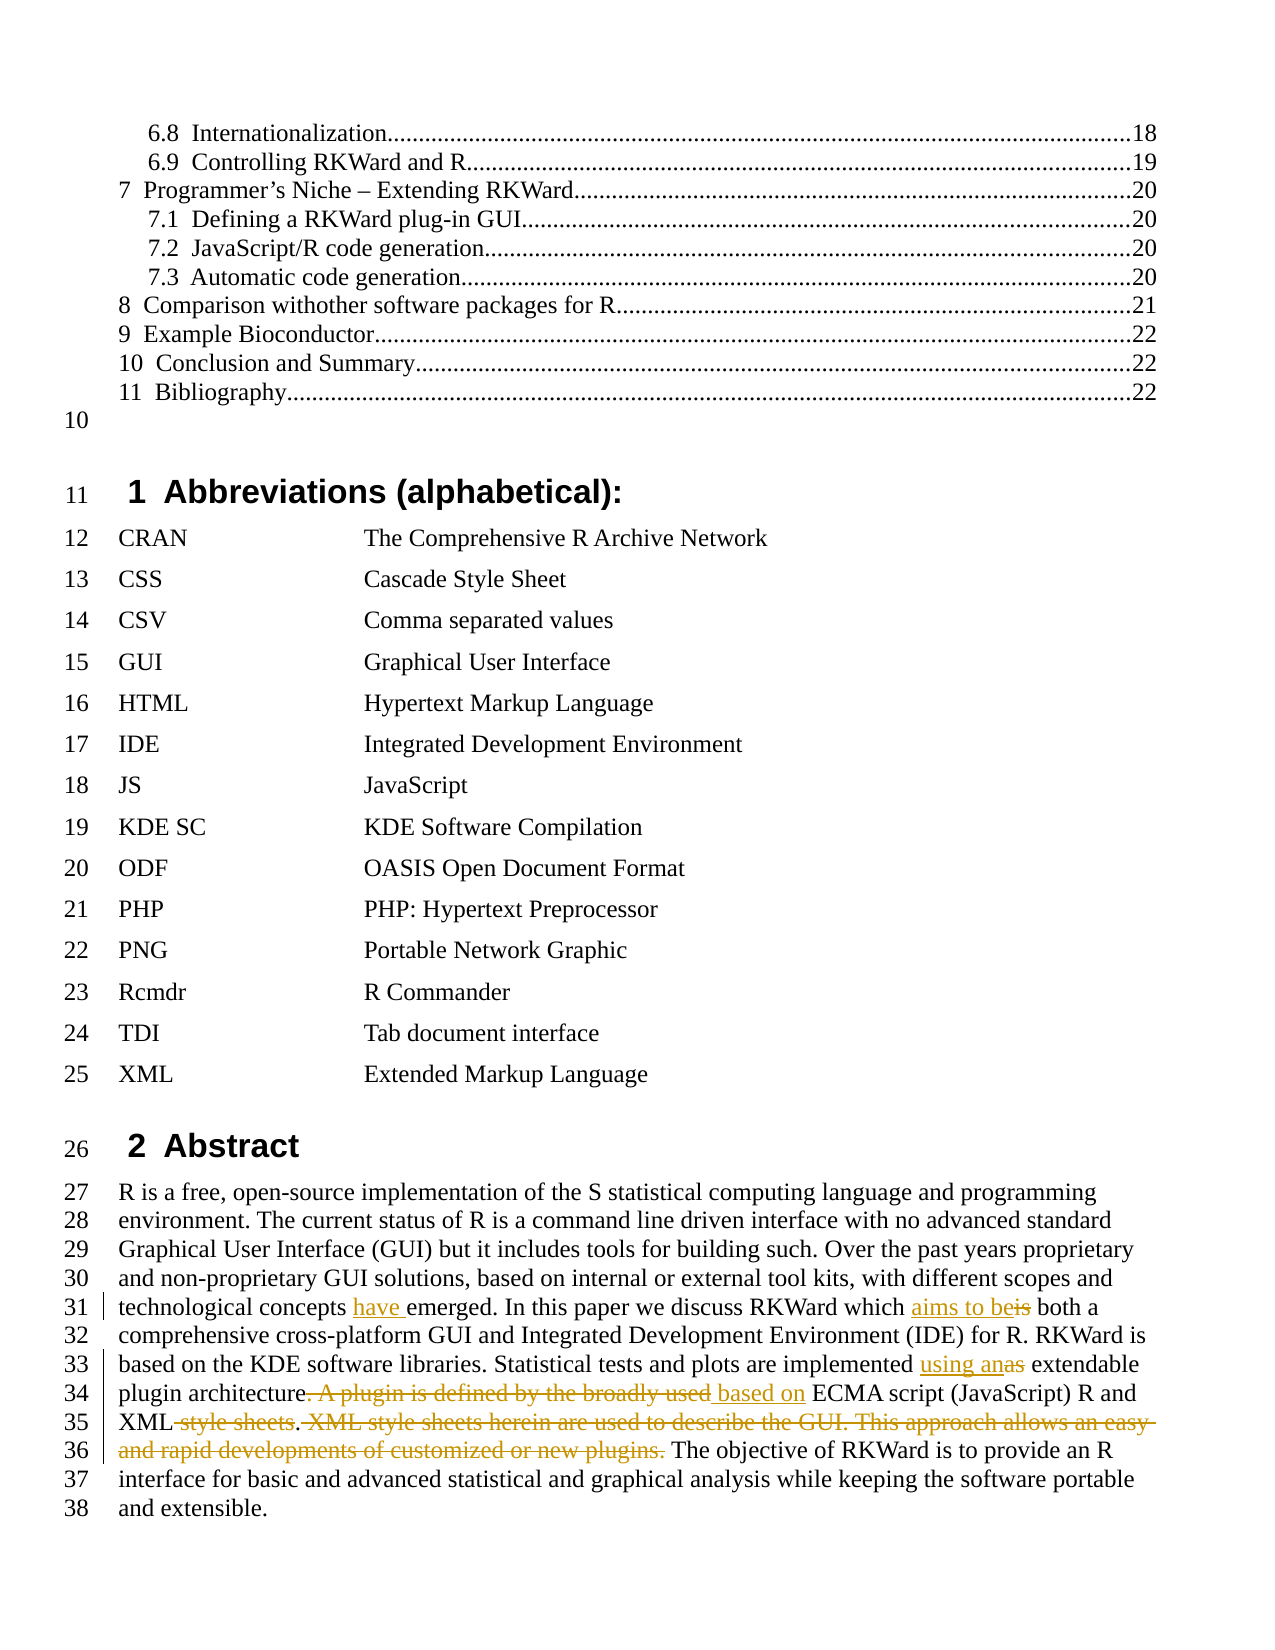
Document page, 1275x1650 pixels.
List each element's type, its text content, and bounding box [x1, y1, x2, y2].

text 11 Bibliography 22 [118, 377, 1157, 406]
text 7.1 Defining a RKWard plug-in GUI 20 [148, 204, 1157, 233]
text 9 Example Bioconductor 22 [118, 319, 1157, 348]
text Rcmdr R Commander [118, 977, 1157, 1006]
text CSS Cascade Style Sheet [118, 564, 1157, 593]
text PNG Portable Network Graphic [118, 936, 1157, 964]
subtitle Abstract [118, 1126, 1157, 1164]
text CRAN The Comprehensive R Archive Network [118, 523, 1157, 552]
text KDE SC KDE Software Compilation [118, 812, 1157, 841]
text PHP PHP: Hypertext Preprocessor [118, 894, 1157, 923]
text HTML Hypertext Markup Language [118, 688, 1157, 717]
text 7 Programmer’s Niche – Extending RKWard 20 [118, 176, 1157, 204]
text IDE Integrated Development Environment [118, 729, 1157, 758]
subtitle Abbreviations (alphabetical): [118, 472, 1157, 511]
text JS JavaScript [118, 771, 1157, 799]
text GUI Graphical User Interface [118, 647, 1157, 676]
text XML Extended Markup Language [118, 1059, 1157, 1088]
text 6.9 Controlling RKWard and R 19 [148, 147, 1157, 176]
text 6.8 Internationalization 18 [148, 118, 1157, 147]
text 7.2 JavaScript/R code generation 20 [148, 233, 1157, 262]
text CSV Comma separated values [118, 606, 1157, 634]
text 7.3 Automatic code generation 20 [148, 262, 1157, 291]
text R is a free, open-source implementation of the S statistical computing language and programming environment. The current status of R is a command line driven interface with no advanced standard Graphical User Interface (GUI) but it includes tools for building such. Over the past years proprietary and non-proprietary GUI solutions, based on internal or external tool kits, with different scopes and technological concepts have emerged. In this paper we discuss RKWard which aims to be both a comprehensive cross-platform GUI and Integrated Development Environment (IDE) for R. RKWard is based on the KDE software libraries. Statistical tests and plots are implemented using an extendable plugin architecture based on ECMA script (JavaScript) R and XML. The objective of RKWard is to provide an R interface for basic and advanced statistical and graphical analysis while keeping the software portable and extensible. [118, 1177, 1157, 1522]
text ODF OASIS Open Document Format [118, 853, 1157, 882]
text 8 Comparison withother software packages for R 21 [118, 291, 1157, 319]
text TDI Tab document interface [118, 1018, 1157, 1047]
text 10 Conclusion and Summary 22 [118, 348, 1157, 377]
